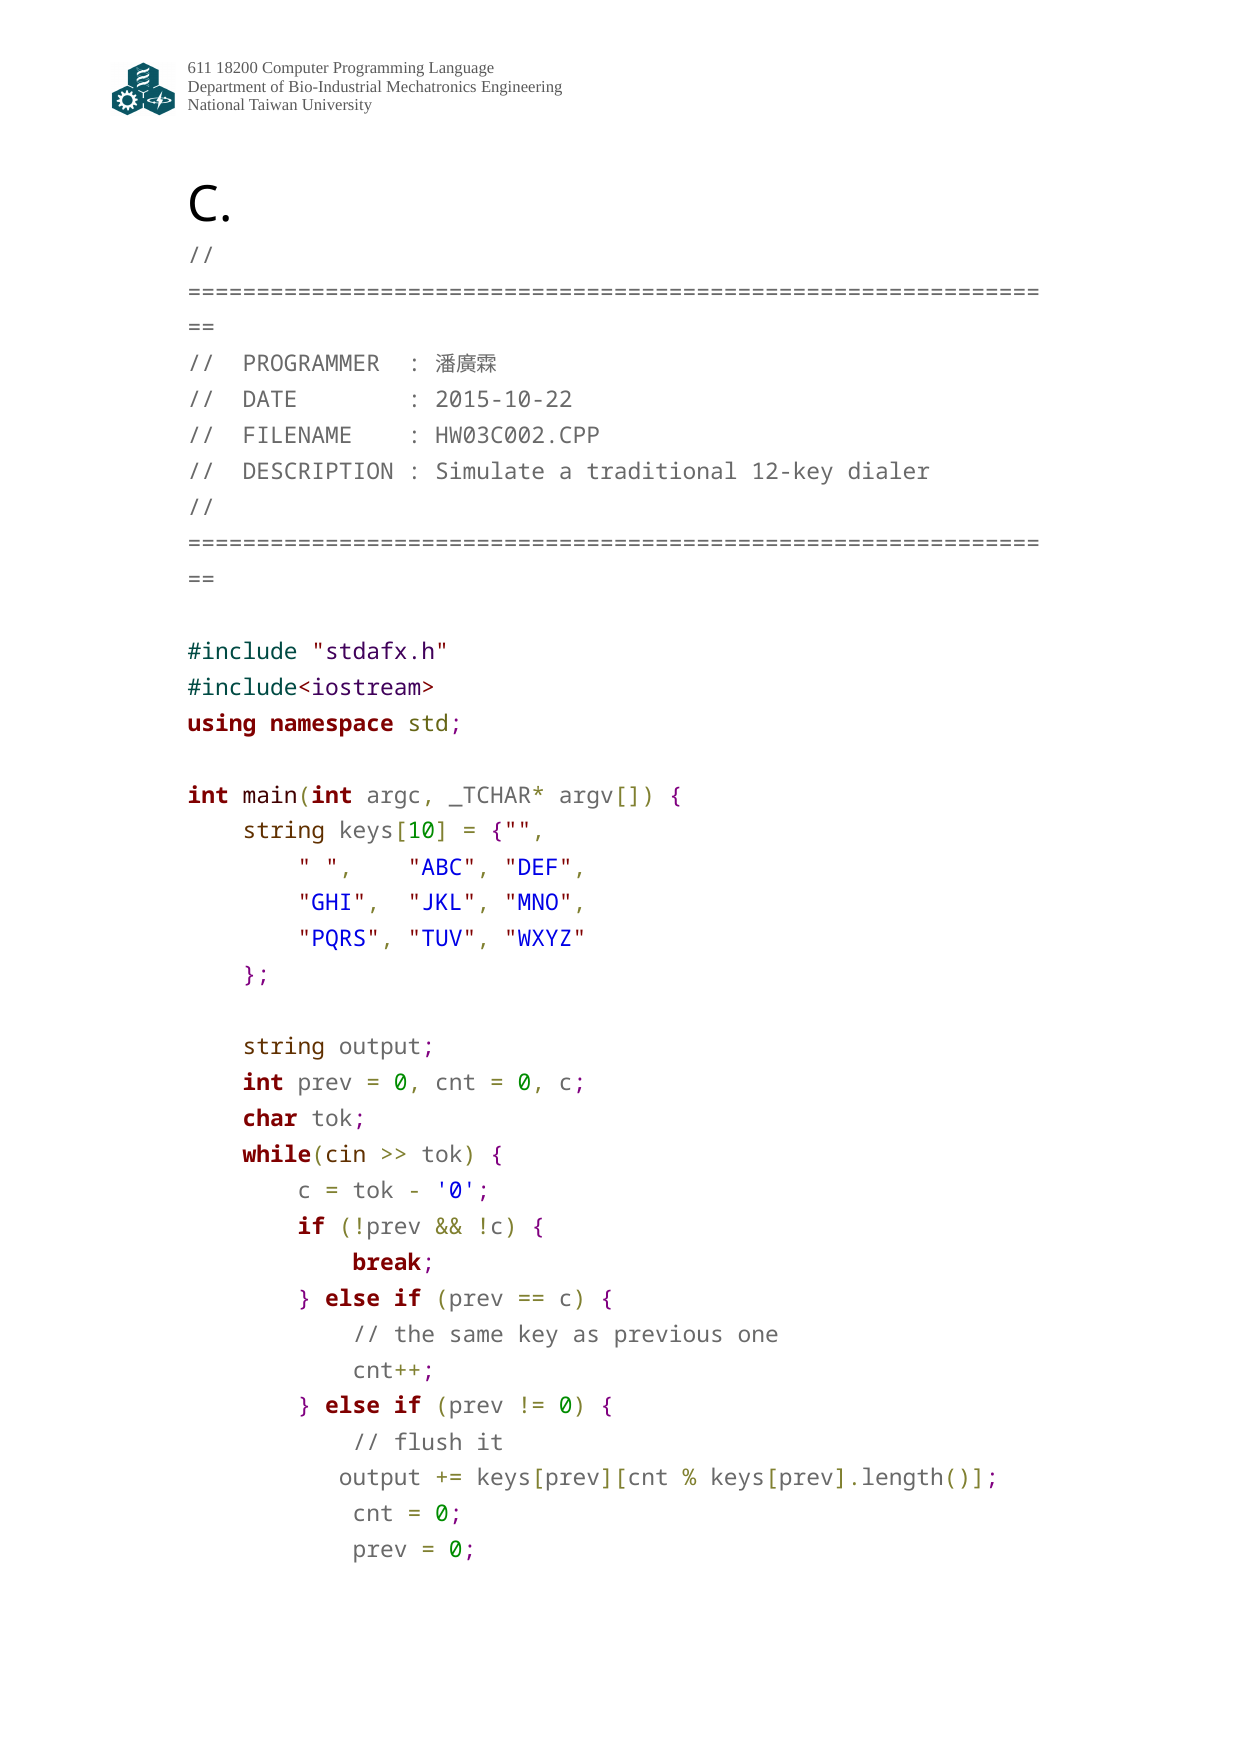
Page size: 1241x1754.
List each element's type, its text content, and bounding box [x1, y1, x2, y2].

text c = tok - '0'; [187, 1174, 1053, 1205]
text if (!prev && !c) { [187, 1210, 1053, 1241]
text //================================================================ [187, 491, 1053, 594]
text // DESCRIPTION : Simulate a traditional 12-key dialer [187, 455, 1053, 486]
text string output; [187, 1030, 1053, 1061]
text "GHI", "JKL", "MNO", [187, 886, 1053, 918]
text cnt = 0; [187, 1497, 1053, 1528]
text // PROGRAMMER : 潘廣霖 [187, 347, 1053, 378]
text #include "stdafx.h" [187, 635, 1053, 666]
text cnt++; [187, 1353, 1053, 1385]
text } else if (prev != 0) { [187, 1389, 1053, 1421]
text int prev = 0, cnt = 0, c; [187, 1066, 1053, 1097]
text break; [187, 1246, 1053, 1277]
text // flush it output += keys[prev][cnt % keys[prev].length()]; [187, 1425, 1053, 1493]
text int main(int argc, _TCHAR* argv[]) { [187, 778, 1053, 810]
text C. [187, 164, 1053, 239]
text using namespace std; [187, 707, 1053, 738]
text "PQRS", "TUV", "WXYZ" [187, 922, 1053, 953]
text #include<iostream> [187, 671, 1053, 702]
text // FILENAME : HW03C002.CPP [187, 419, 1053, 450]
text while(cin >> tok) { [187, 1138, 1053, 1169]
text prev = 0; [187, 1533, 1053, 1564]
text string keys[10] = {"", [187, 814, 1053, 846]
text }; [187, 958, 1053, 989]
text } else if (prev == c) { [187, 1282, 1053, 1313]
text char tok; [187, 1102, 1053, 1133]
text // DATE : 2015-10-22 [187, 383, 1053, 414]
text // the same key as previous one [187, 1318, 1053, 1349]
text " ", "ABC", "DEF", [187, 850, 1053, 882]
text //================================================================ [187, 239, 1053, 343]
